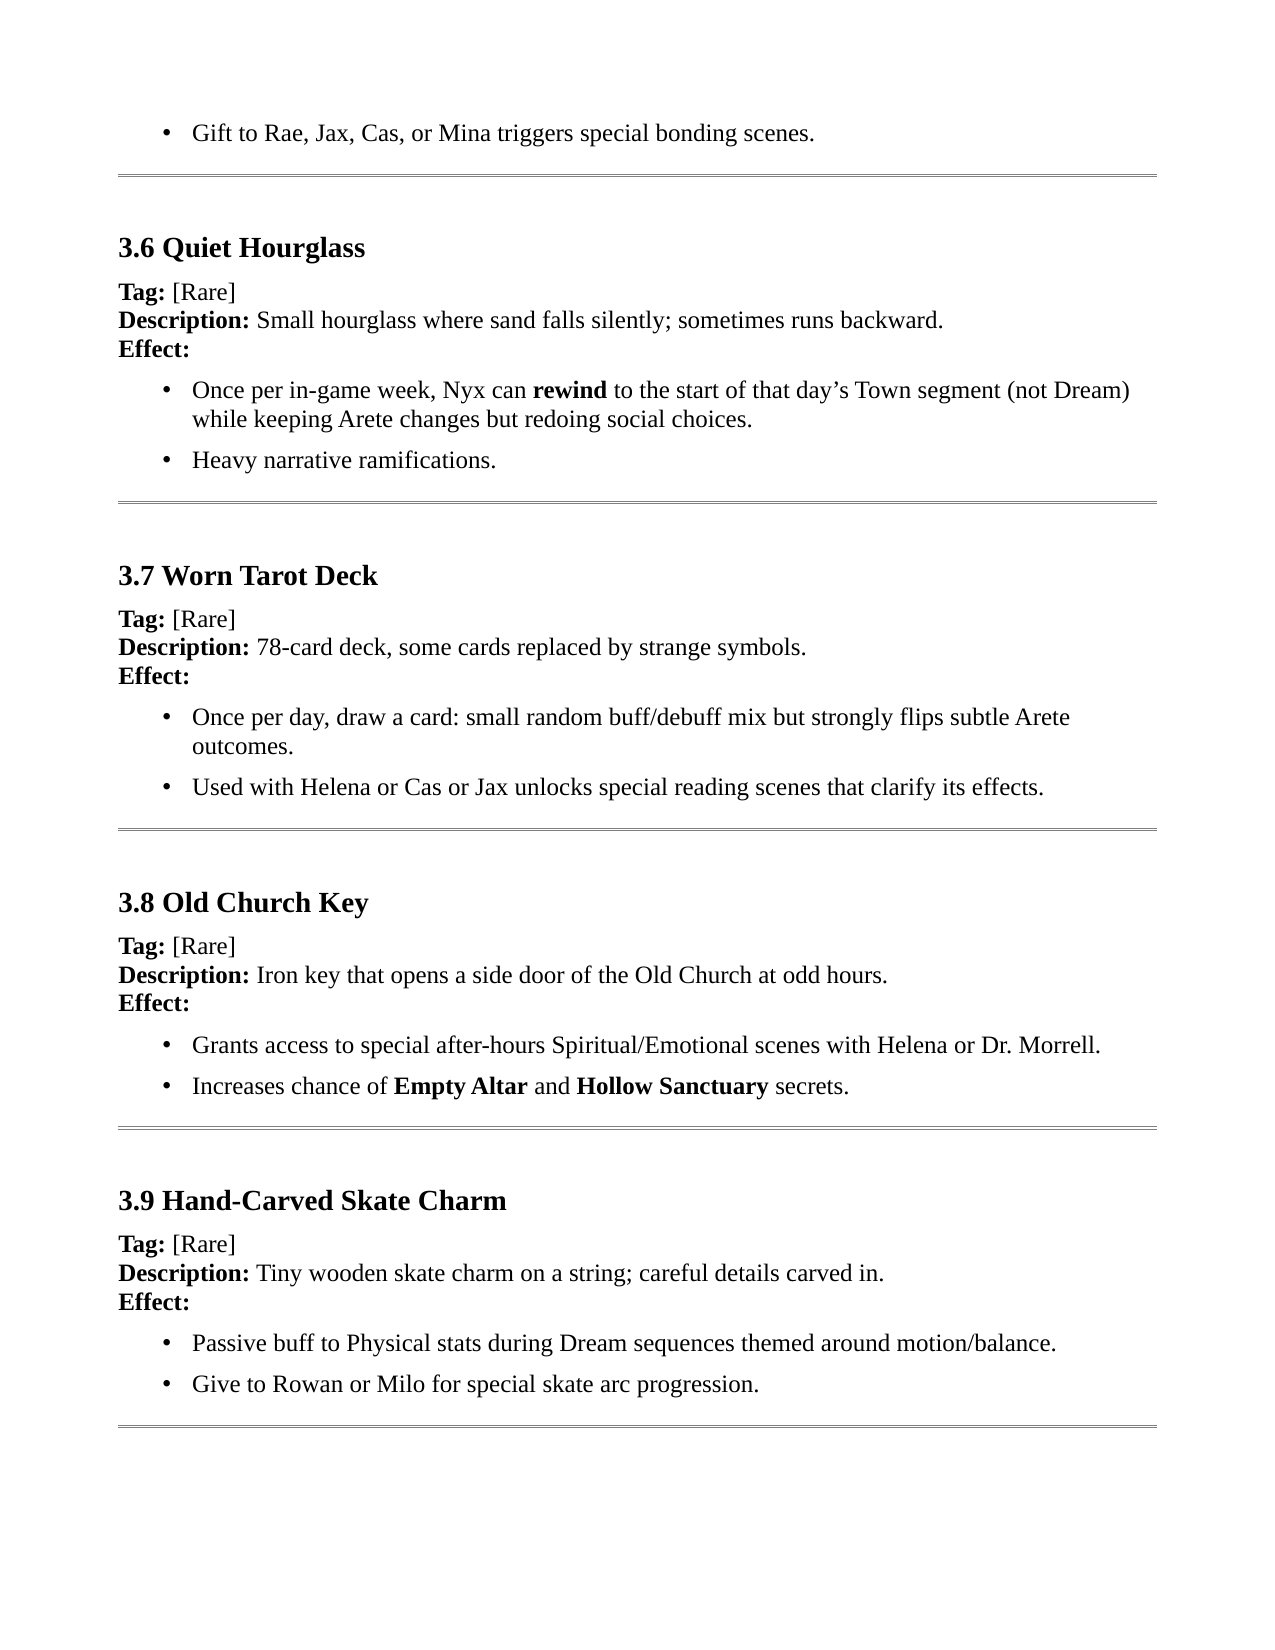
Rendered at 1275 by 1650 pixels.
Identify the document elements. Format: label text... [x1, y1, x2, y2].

list Once per day, draw a card: small random buff/debuff mix but strongly flips subtle Arete outcomes. [162, 702, 1157, 760]
list Used with Helena or Cas or Jax unlocks special reading scenes that clarify its effects. [162, 772, 1157, 801]
list Passive buff to Physical stats during Dream sequences themed around motion/balance. [162, 1328, 1157, 1357]
text Tag: [Rare] Description: Iron key that opens a side door of the Old Church at odd hours. Effect: [118, 931, 1157, 1017]
text Tag: [Rare] Description: Tiny wooden skate charm on a string; careful details carved in. Effect: [118, 1229, 1157, 1316]
text Tag: [Rare] Description: 78-card deck, some cards replaced by strange symbols. Effect: [118, 604, 1157, 690]
list Once per in-game week, Nyx can rewind to the start of that day’s Town segment (not Dream) while keeping Arete changes but redoing social choices. [162, 375, 1157, 433]
text Tag: [Rare] Description: Small hourglass where sand falls silently; sometimes runs backward. Effect: [118, 277, 1157, 363]
subtitle 3.6 Quiet Hourglass [118, 231, 1157, 264]
subtitle 3.9 Hand-Carved Skate Charm [118, 1183, 1157, 1217]
subtitle 3.8 Old Church Key [118, 885, 1157, 918]
list Gift to Rae, Jax, Cas, or Mina triggers special bonding scenes. [162, 118, 1157, 147]
list Grants access to special after-hours Spiritual/Emotional scenes with Helena or Dr. Morrell. [162, 1030, 1157, 1058]
subtitle 3.7 Worn Tarot Deck [118, 558, 1157, 591]
list Increases chance of Empty Altar and Hollow Sanctuary secrets. [162, 1071, 1157, 1100]
list Heavy narrative ramifications. [162, 445, 1157, 474]
list Give to Rowan or Milo for special skate arc progression. [162, 1369, 1157, 1398]
